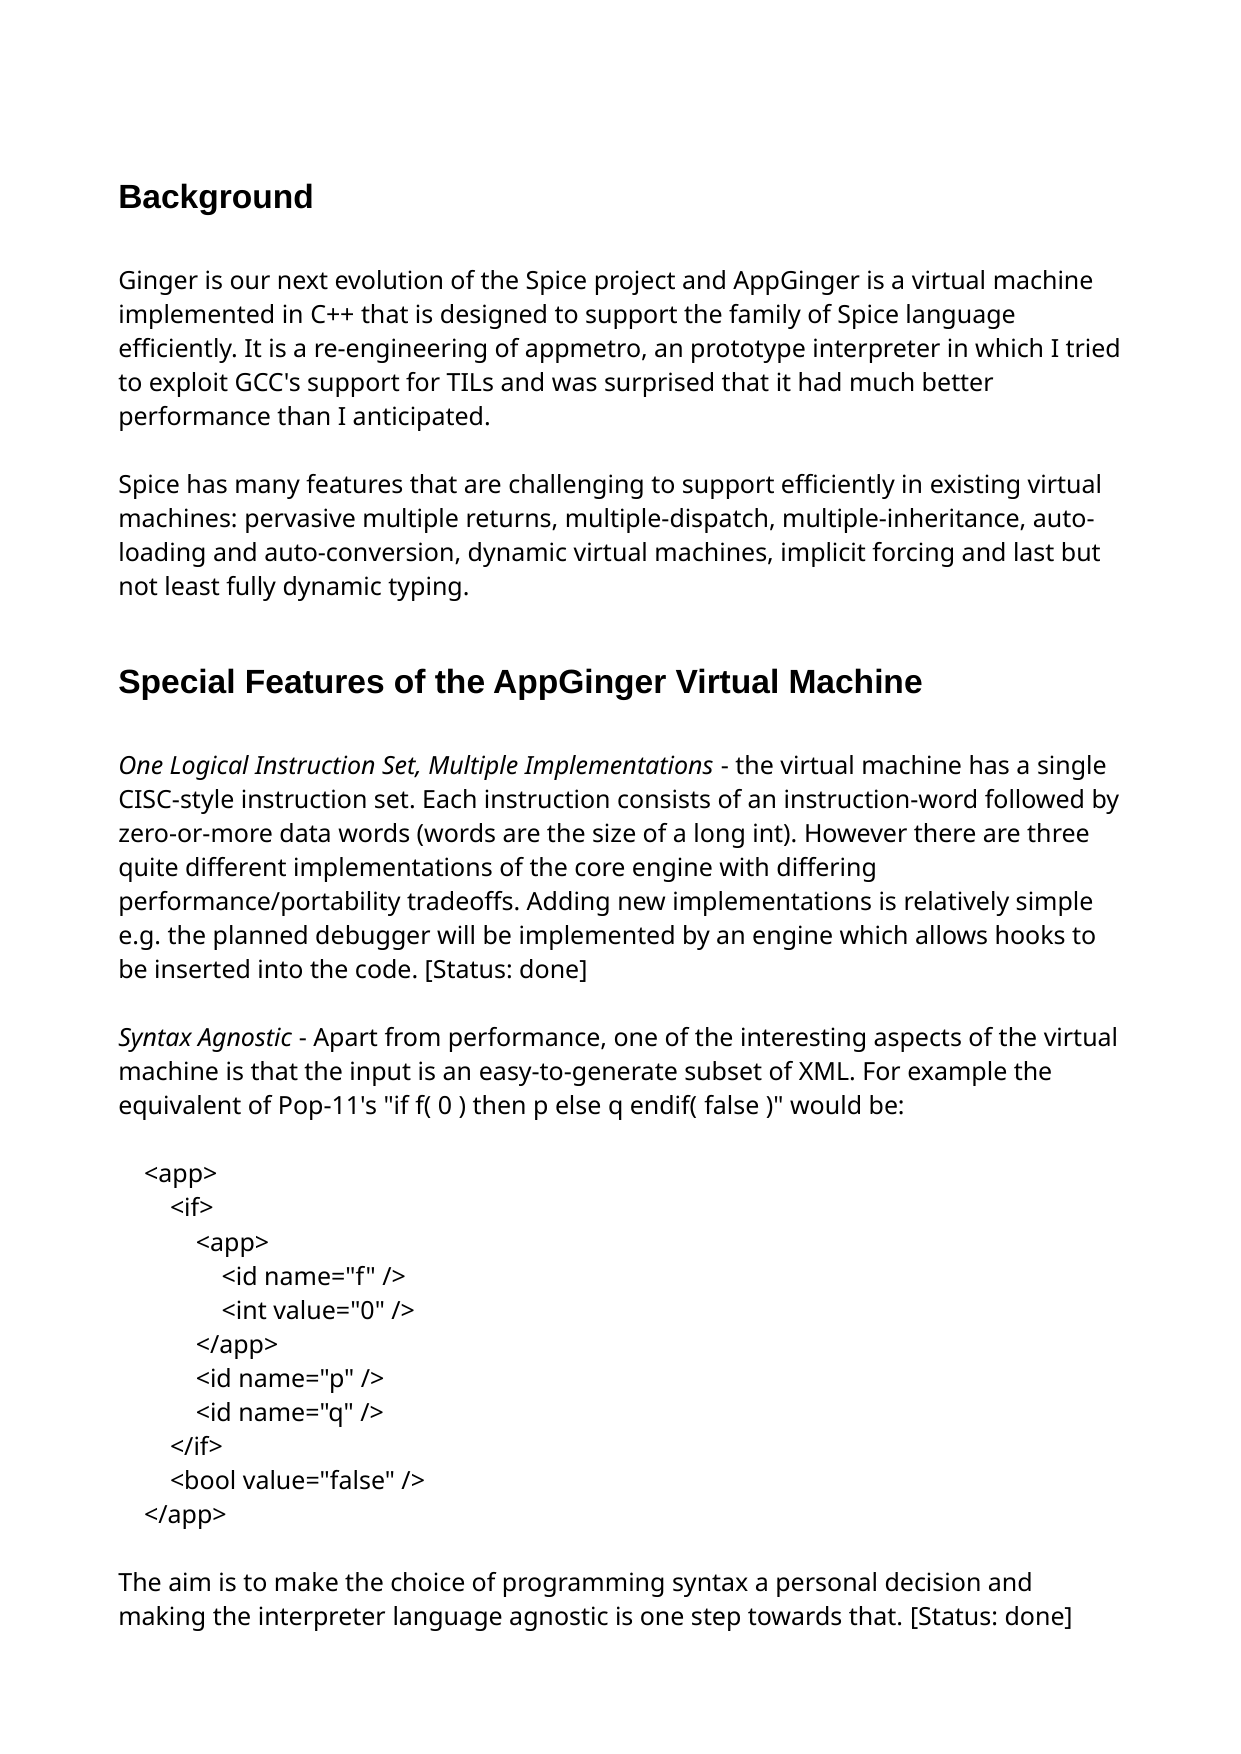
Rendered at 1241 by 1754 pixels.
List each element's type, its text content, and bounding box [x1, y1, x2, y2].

text Spice has many features that are challenging to support efficiently in existing virtual machines: pervasive multiple returns, multiple-dispatch, multiple-inheritance, auto-loading and auto-conversion, dynamic virtual machines, implicit forcing and last but not least fully dynamic typing. [118, 467, 1122, 603]
text <app> [118, 1224, 1122, 1258]
text Ginger is our next evolution of the Spice project and AppGinger is a virtual machine implemented in C++ that is designed to support the family of Spice language efficiently. It is a re-engineering of appmetro, an prototype interpreter in which I tried to exploit GCC's support for TILs and was surprised that it had much better performance than I anticipated. [118, 262, 1122, 433]
text </app> [118, 1326, 1122, 1360]
text <app> [118, 1156, 1122, 1190]
text <if> [118, 1190, 1122, 1224]
text Syntax Agnostic - Apart from performance, one of the interesting aspects of the virtual machine is that the input is an easy-to-generate subset of XML. For example the equivalent of Pop-11's "if f( 0 ) then p else q endif( false )" would be: [118, 1020, 1122, 1122]
text <int value="0" /> [118, 1292, 1122, 1326]
text <bool value="false" /> [118, 1463, 1122, 1497]
text The aim is to make the choice of programming syntax a personal decision and making the interpreter language agnostic is one step towards that. [Status: done] [118, 1565, 1122, 1633]
text <id name="f" /> [118, 1258, 1122, 1292]
text <id name="q" /> [118, 1394, 1122, 1428]
subtitle Special Features of the AppGinger Virtual Machine [118, 662, 1122, 701]
text </app> [118, 1497, 1122, 1531]
text One Logical Instruction Set, Multiple Implementations - the virtual machine has a single CISC-style instruction set. Each instruction consists of an instruction-word followed by zero-or-more data words (words are the size of a long int). However there are three quite different implementations of the core engine with differing performance/portability tradeoffs. Adding new implementations is relatively simple e.g. the planned debugger will be implemented by an engine which allows hooks to be inserted into the code. [Status: done] [118, 747, 1122, 986]
text </if> [118, 1428, 1122, 1463]
text <id name="p" /> [118, 1360, 1122, 1394]
subtitle Background [118, 177, 1122, 216]
